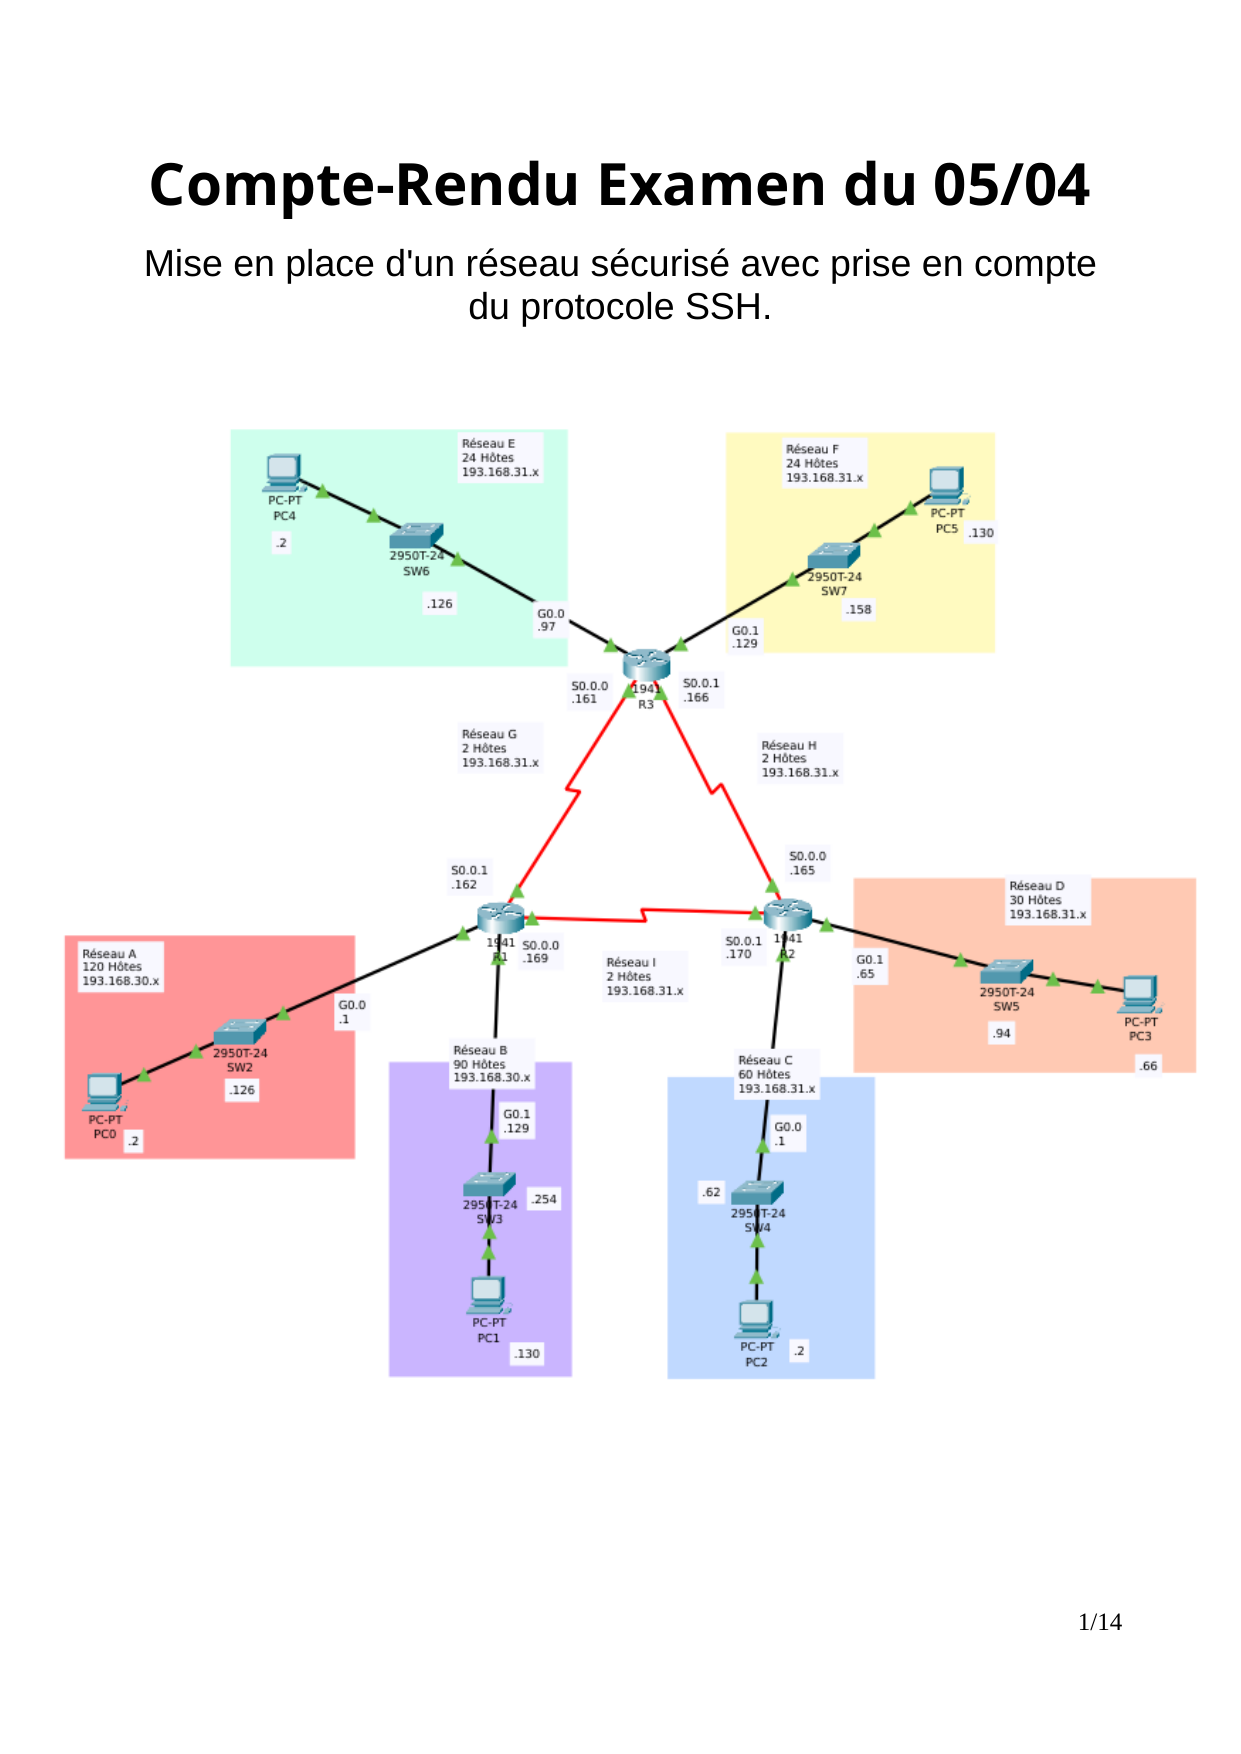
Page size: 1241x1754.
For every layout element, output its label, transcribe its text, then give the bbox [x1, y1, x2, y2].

title Compte-Rendu Examen du 05/04 [118, 143, 1122, 223]
subtitle Mise en place d'un réseau sécurisé avec prise en compte du protocole SSH. [118, 241, 1122, 328]
picture [58, 421, 1200, 1385]
